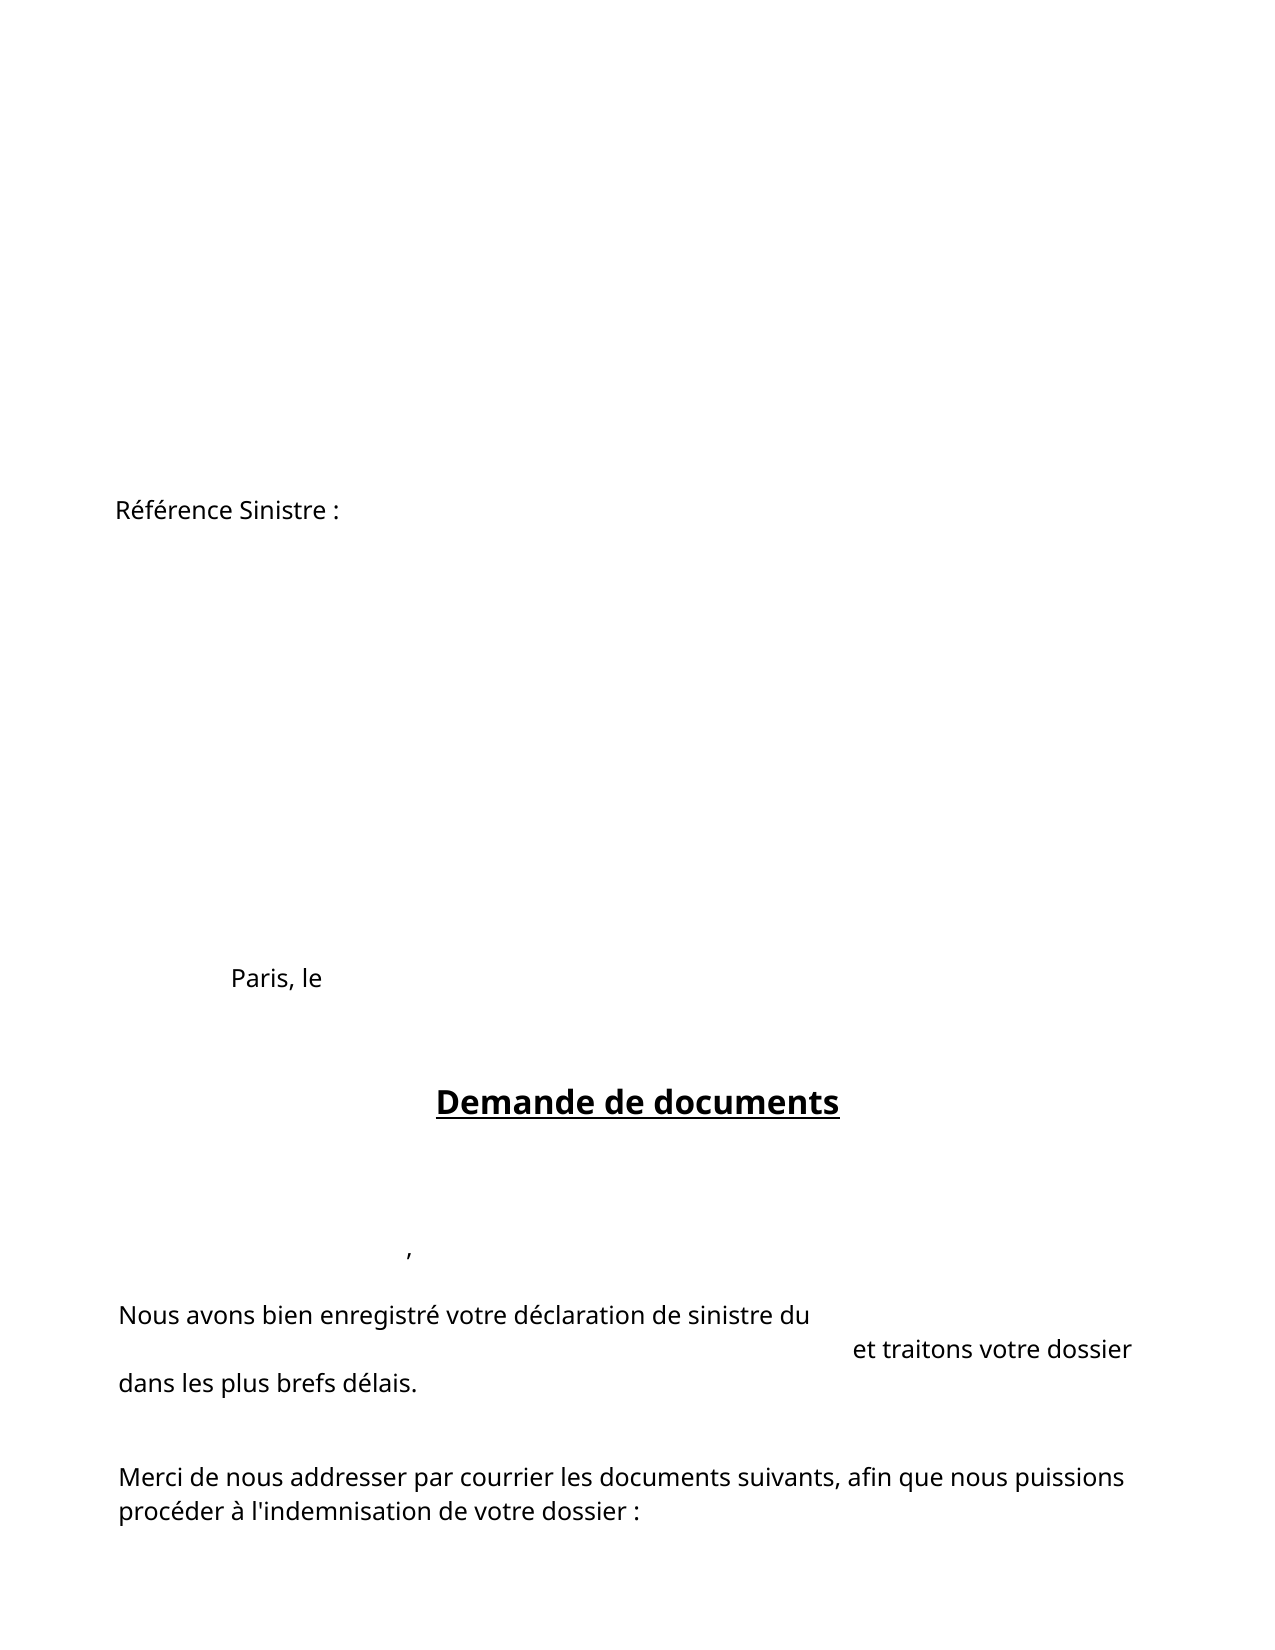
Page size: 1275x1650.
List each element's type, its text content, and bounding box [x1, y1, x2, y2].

text <for each="line in SenderAddress.full_address.split('\n')"> [118, 288, 716, 322]
text <if test="Address"> [784, 663, 1157, 697]
text </if> [784, 833, 1157, 867]
text </for> [118, 357, 1157, 391]
subtitle Demande de documents [118, 1079, 1157, 1124]
text <Party.get_rec_name(None)>, [118, 1230, 1157, 1264]
text <if test="SenderAddress"> [118, 254, 716, 288]
text Référence Sinistre : <request.needed_by.name> [115, 493, 1157, 527]
text <setLang(Lang)><request.setLang(Lang)> [118, 220, 716, 254]
text </if> [118, 186, 716, 220]
text Merci de nous addresser par courrier les documents suivants, afin que nous puissions procéder à l'indemnisation de votre dossier : [118, 1459, 1157, 1527]
text <for each="line in Address.full_address.split('\n')"> [784, 697, 1157, 765]
text </if> [118, 391, 1157, 425]
text <if test="request.format_logo()"> [118, 118, 1157, 152]
text <line> [118, 322, 716, 357]
text </for> [784, 799, 1157, 833]
text Paris, le <formatLang(request.get_request_date(), Party.lang, date=True)> [231, 961, 1157, 995]
text Nous avons bien enregistré votre déclaration de sinistre du <formatLang(request.needed_by.declaration_date, Party.lang, date=True)> et traitons votre dossier dans les plus brefs délais. [118, 1298, 1157, 1400]
text <Party.get_rec_name(None)> [784, 629, 1157, 663]
text <line> [784, 765, 1157, 799]
